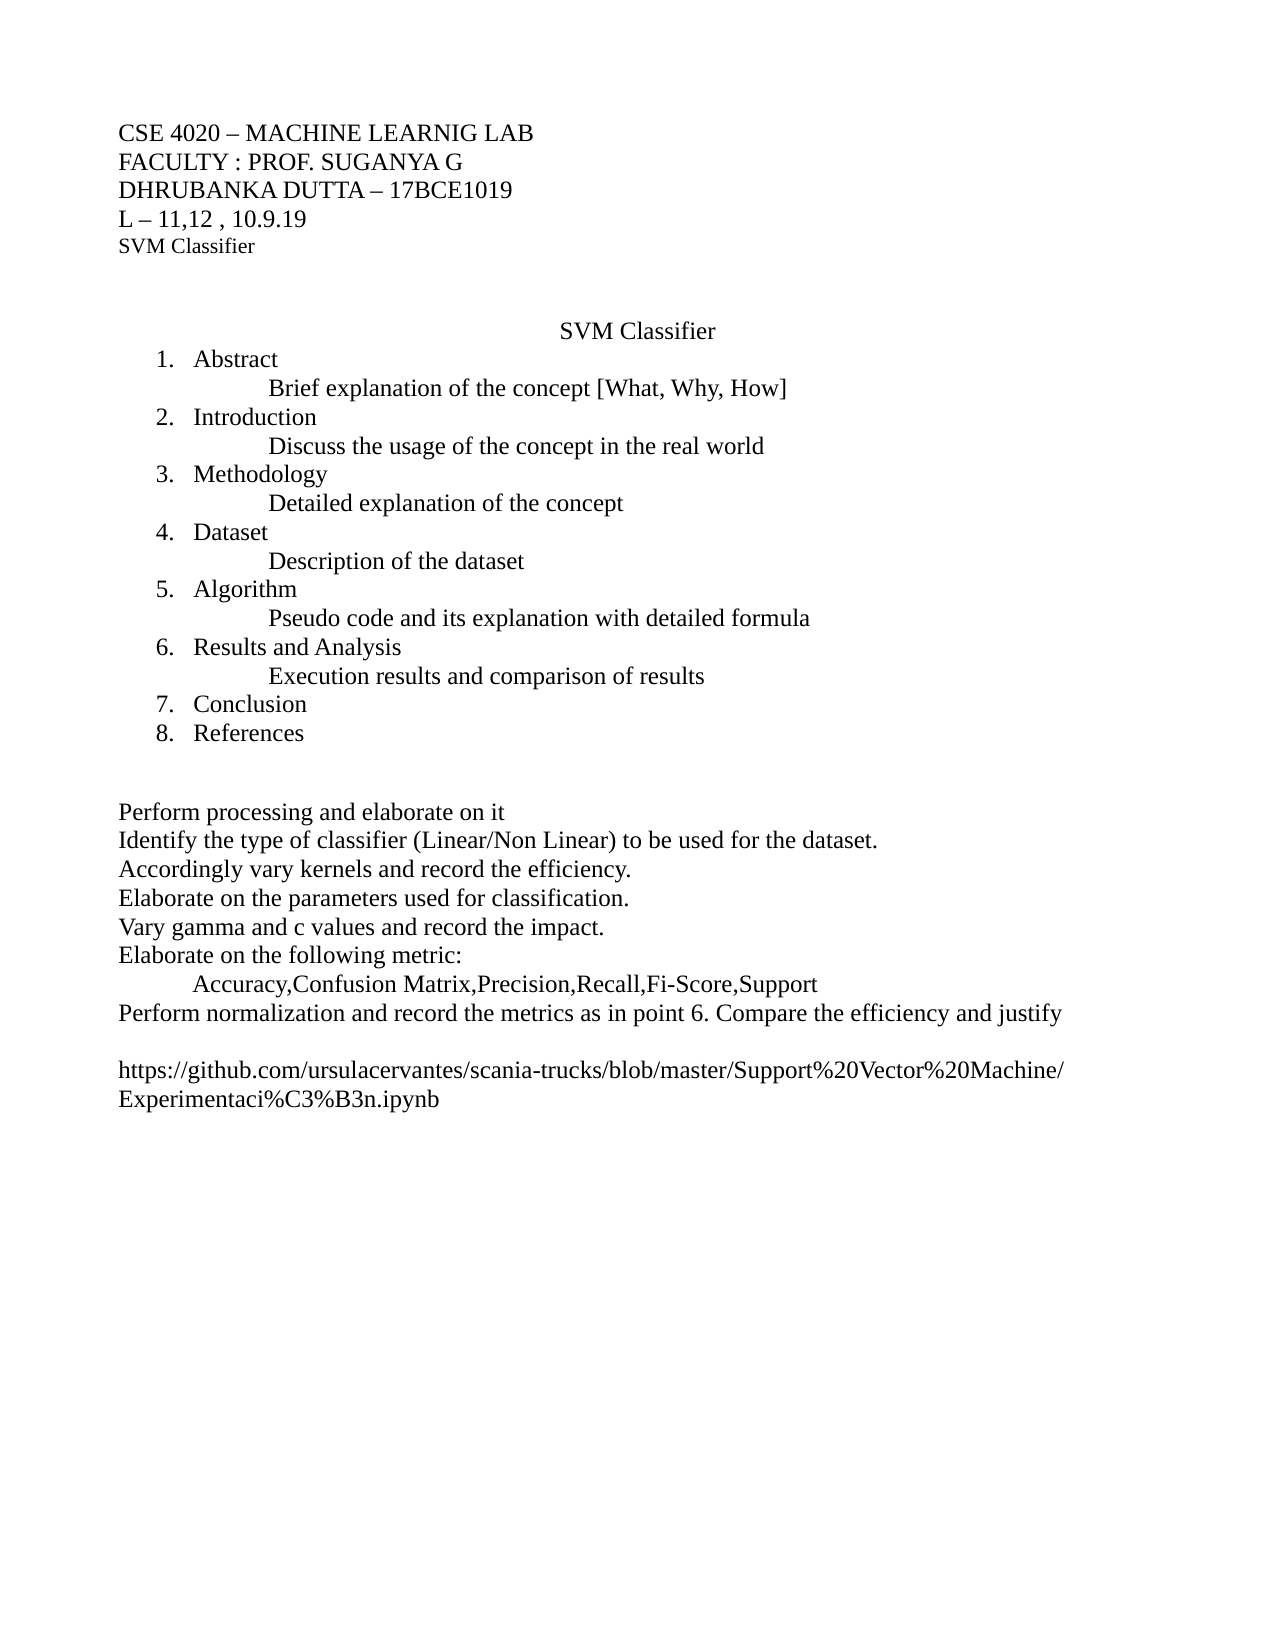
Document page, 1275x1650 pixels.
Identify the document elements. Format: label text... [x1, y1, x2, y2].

text CSE 4020 – MACHINE LEARNIG LAB [118, 118, 1157, 147]
text Elaborate on the parameters used for classification. [118, 883, 1157, 912]
text Perform normalization and record the metrics as in point 6. Compare the efficiency and justify [118, 998, 1157, 1027]
text SVM Classifier [118, 316, 1157, 344]
list Execution results and comparison of results [268, 661, 1157, 689]
list Algorithm [156, 574, 1157, 603]
list Results and Analysis [156, 632, 1157, 661]
list Abstract [156, 344, 1157, 373]
text DHRUBANKA DUTTA – 17BCE1019 [118, 176, 1157, 204]
text Accordingly vary kernels and record the efficiency. [118, 854, 1157, 883]
list Introduction [156, 402, 1157, 431]
text https://github.com/ursulacervantes/scania-trucks/blob/master/Support%20Vector%20Machine/Experimentaci%C3%B3n.ipynb [118, 1055, 1157, 1113]
list Pseudo code and its explanation with detailed formula [268, 603, 1157, 632]
list Methodology [156, 459, 1157, 488]
list Conclusion [156, 689, 1157, 718]
text Accuracy,Confusion Matrix,Precision,Recall,Fi-Score,Support [118, 969, 1157, 998]
text Elaborate on the following metric: [118, 940, 1157, 969]
text FACULTY : PROF. SUGANYA G [118, 147, 1157, 176]
text Perform processing and elaborate on it [118, 797, 1157, 825]
list Detailed explanation of the concept [268, 488, 1157, 517]
list Discuss the usage of the concept in the real world [268, 431, 1157, 459]
text Vary gamma and c values and record the impact. [118, 912, 1157, 940]
list Dataset [156, 517, 1157, 546]
text L – 11,12 , 10.9.19 [118, 204, 1157, 233]
list Description of the dataset [268, 546, 1157, 574]
text SVM Classifier [118, 233, 1157, 258]
text Identify the type of classifier (Linear/Non Linear) to be used for the dataset. [118, 825, 1157, 854]
list References [156, 718, 1157, 747]
list Brief explanation of the concept [What, Why, How] [268, 373, 1157, 402]
